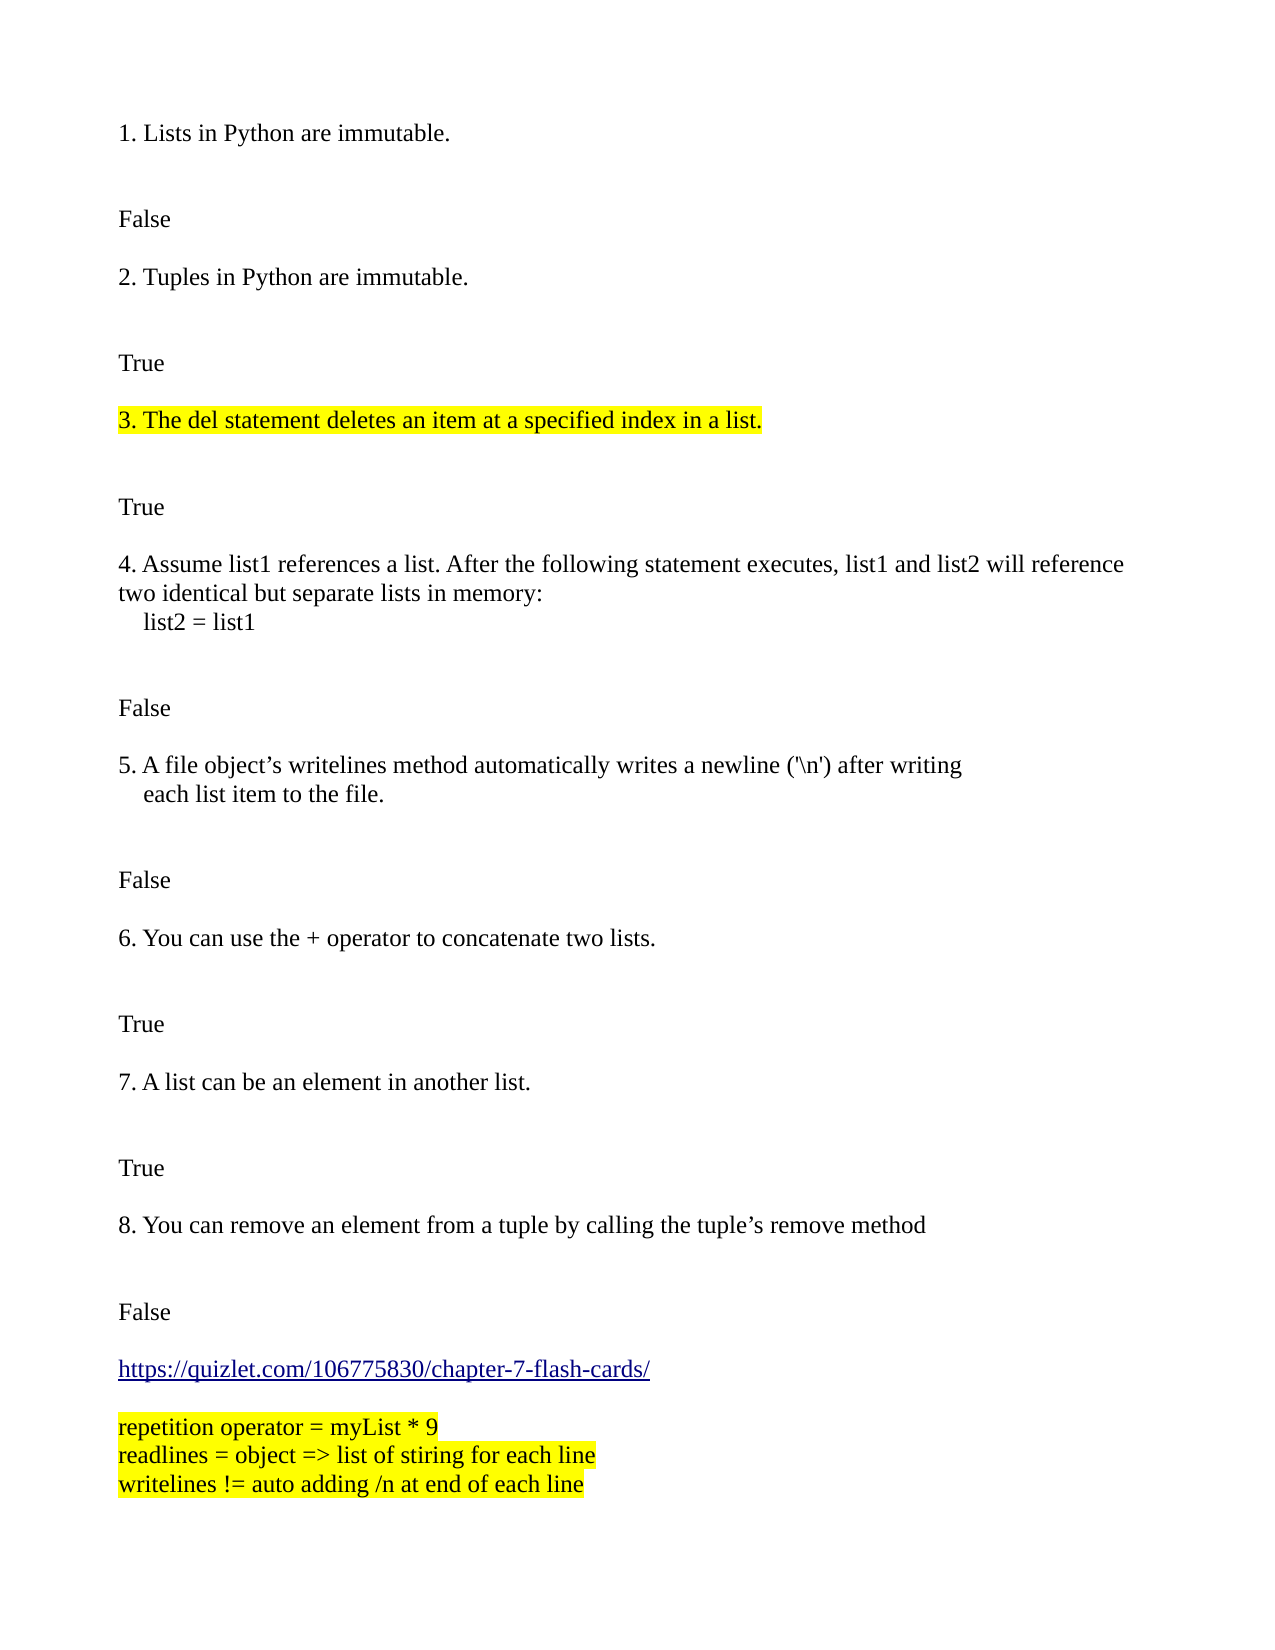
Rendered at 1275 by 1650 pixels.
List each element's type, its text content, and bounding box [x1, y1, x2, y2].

text 1. Lists in Python are immutable. [118, 118, 1157, 147]
text True [118, 348, 1157, 377]
text 5. A file object’s writelines method automatically writes a newline ('\n') after writing [118, 751, 1157, 779]
text 4. Assume list1 references a list. After the following statement executes, list1 and list2 will reference two identical but separate lists in memory: [118, 549, 1157, 607]
text False [118, 204, 1157, 233]
text 2. Tuples in Python are immutable. [118, 262, 1157, 291]
text False [118, 693, 1157, 722]
text False [118, 1297, 1157, 1326]
text 7. A list can be an element in another list. [118, 1067, 1157, 1096]
text 6. You can use the + operator to concatenate two lists. [118, 923, 1157, 952]
text 8. You can remove an element from a tuple by calling the tuple’s remove method [118, 1211, 1157, 1239]
text writelines != auto adding /n at end of each line [118, 1469, 1157, 1498]
text each list item to the file. [118, 779, 1157, 808]
text 3. The del statement deletes an item at a specified index in a list. [118, 406, 1157, 434]
text True [118, 1153, 1157, 1182]
text True [118, 1009, 1157, 1038]
text True [118, 492, 1157, 521]
text False [118, 866, 1157, 894]
text https://quizlet.com/106775830/chapter-7-flash-cards/ [118, 1354, 1157, 1383]
text list2 = list1 [118, 607, 1157, 636]
text repetition operator = myList * 9 [118, 1412, 1157, 1441]
text readlines = object => list of stiring for each line [118, 1441, 1157, 1469]
